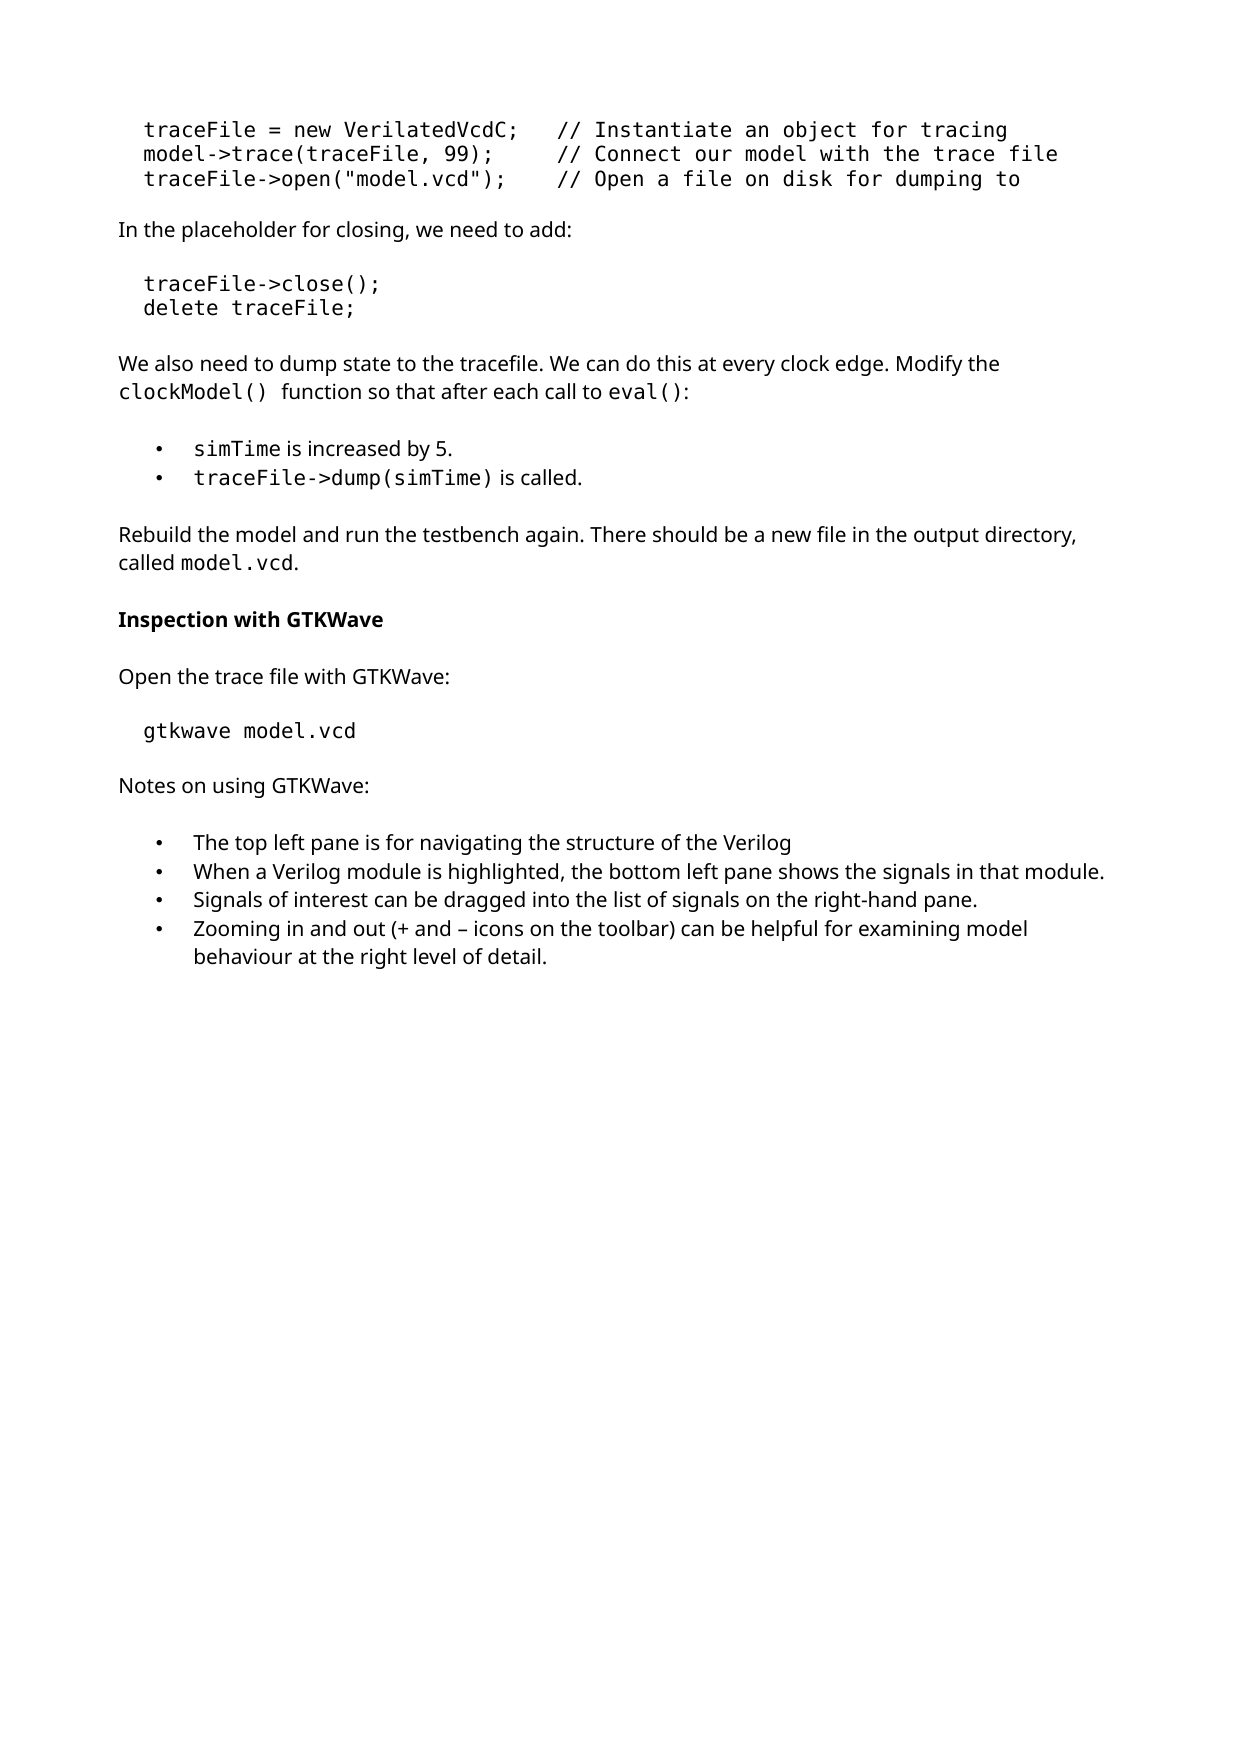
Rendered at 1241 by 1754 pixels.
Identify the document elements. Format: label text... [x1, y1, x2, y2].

text traceFile = new VerilatedVcdC; // Instantiate an object for tracing [118, 118, 1122, 142]
text In the placeholder for closing, we need to add: [118, 215, 1122, 244]
text delete traceFile; [118, 296, 1122, 321]
text We also need to dump state to the tracefile. We can do this at every clock edge. Modify the clockModel() function so that after each call to eval(): [118, 349, 1122, 406]
text Rebuild the model and run the testbench again. There should be a new file in the output directory, called model.vcd. [118, 520, 1122, 577]
text Notes on using GTKWave: [118, 771, 1122, 800]
list When a Verilog module is highlighted, the bottom left pane shows the signals in that module. [156, 857, 1122, 885]
list simTime is increased by 5. [156, 434, 1122, 463]
list The top left pane is for navigating the structure of the Verilog [156, 828, 1122, 857]
text model->trace(traceFile, 99); // Connect our model with the trace file [118, 142, 1122, 167]
list Zooming in and out (+ and – icons on the toolbar) can be helpful for examining model behaviour at the right level of detail. [156, 914, 1122, 971]
text Inspection with GTKWave [118, 605, 1122, 633]
text traceFile->close(); [118, 272, 1122, 296]
text gtkwave model.vcd [118, 719, 1122, 743]
text Open the trace file with GTKWave: [118, 662, 1122, 690]
text traceFile->open("model.vcd"); // Open a file on disk for dumping to [118, 167, 1122, 191]
list Signals of interest can be dragged into the list of signals on the right-hand pane. [156, 885, 1122, 914]
list traceFile->dump(simTime) is called. [156, 463, 1122, 491]
